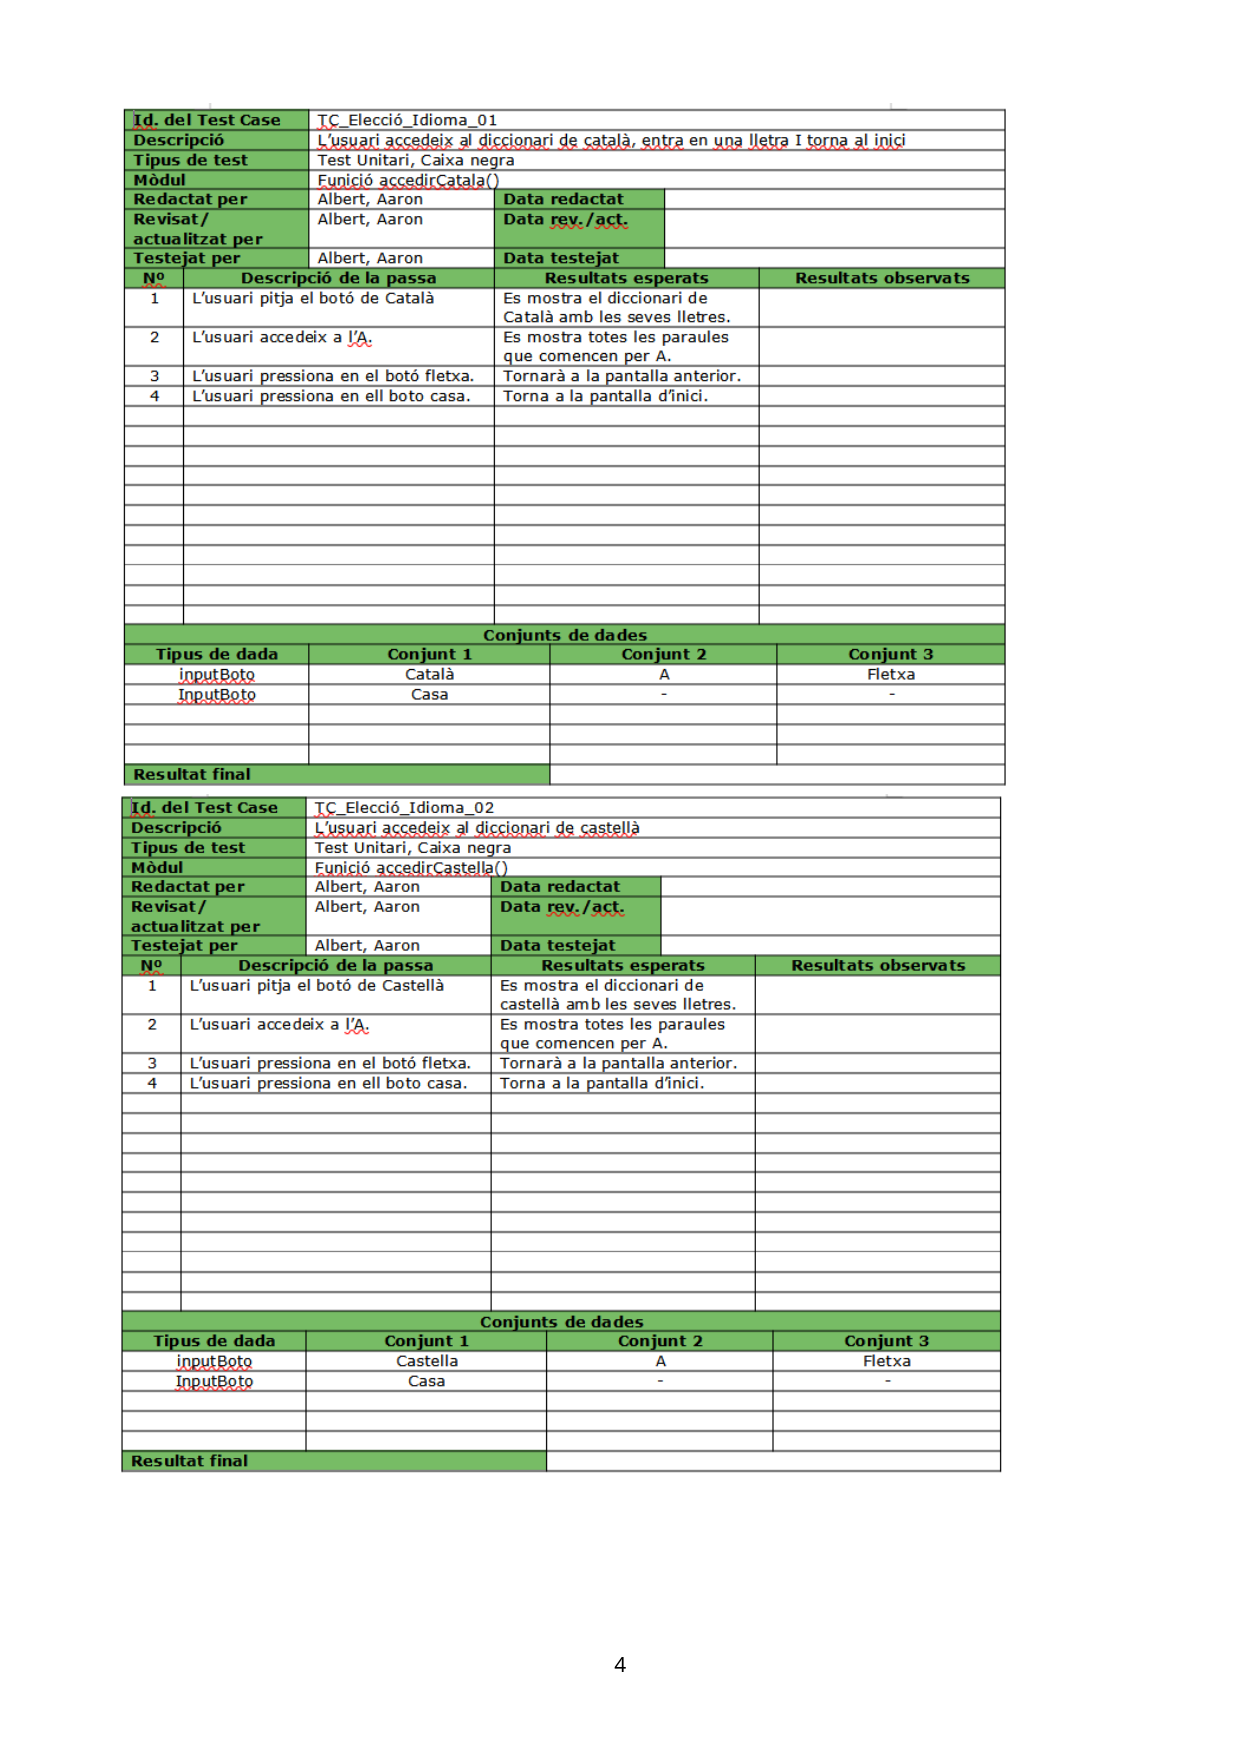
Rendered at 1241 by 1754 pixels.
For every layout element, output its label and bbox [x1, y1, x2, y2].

picture [118, 103, 1014, 1477]
